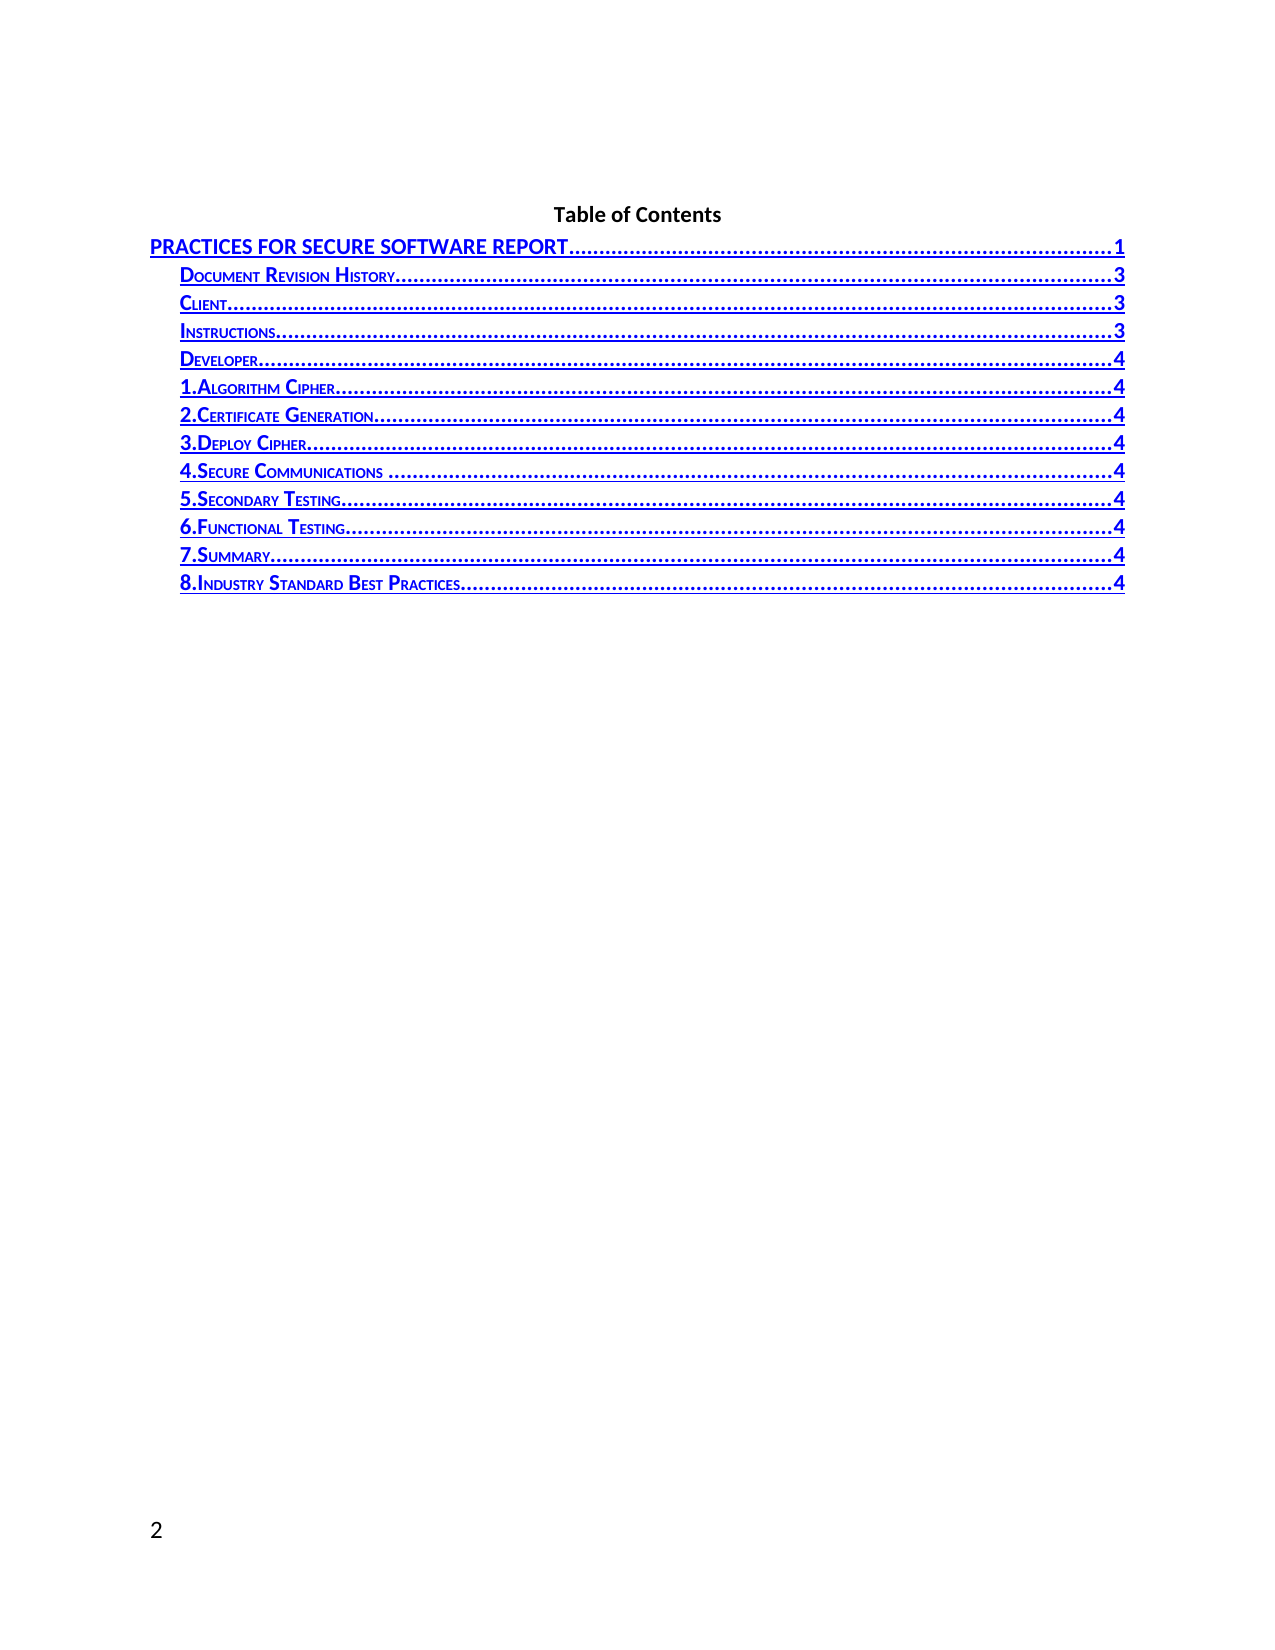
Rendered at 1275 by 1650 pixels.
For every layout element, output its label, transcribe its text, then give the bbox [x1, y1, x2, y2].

subtitle Table of Contents [150, 200, 1125, 228]
text 2.Certificate Generation 4 [179, 400, 1125, 424]
text 1.Algorithm Cipher 4 [179, 372, 1125, 396]
text 5.Secondary Testing 4 [179, 484, 1125, 508]
text Client 3 [179, 288, 1125, 312]
text Document Revision History 3 [179, 260, 1125, 284]
text 8.Industry Standard Best Practices 4 [179, 568, 1125, 593]
text Developer 4 [179, 344, 1125, 368]
text 7.Summary 4 [179, 540, 1125, 564]
text Instructions 3 [179, 316, 1125, 340]
text 6.Functional Testing 4 [179, 512, 1125, 537]
text 4.Secure Communications 4 [179, 456, 1125, 481]
text 3.Deploy Cipher 4 [179, 428, 1125, 452]
text Practices for Secure Software Report 1 [150, 232, 1125, 256]
